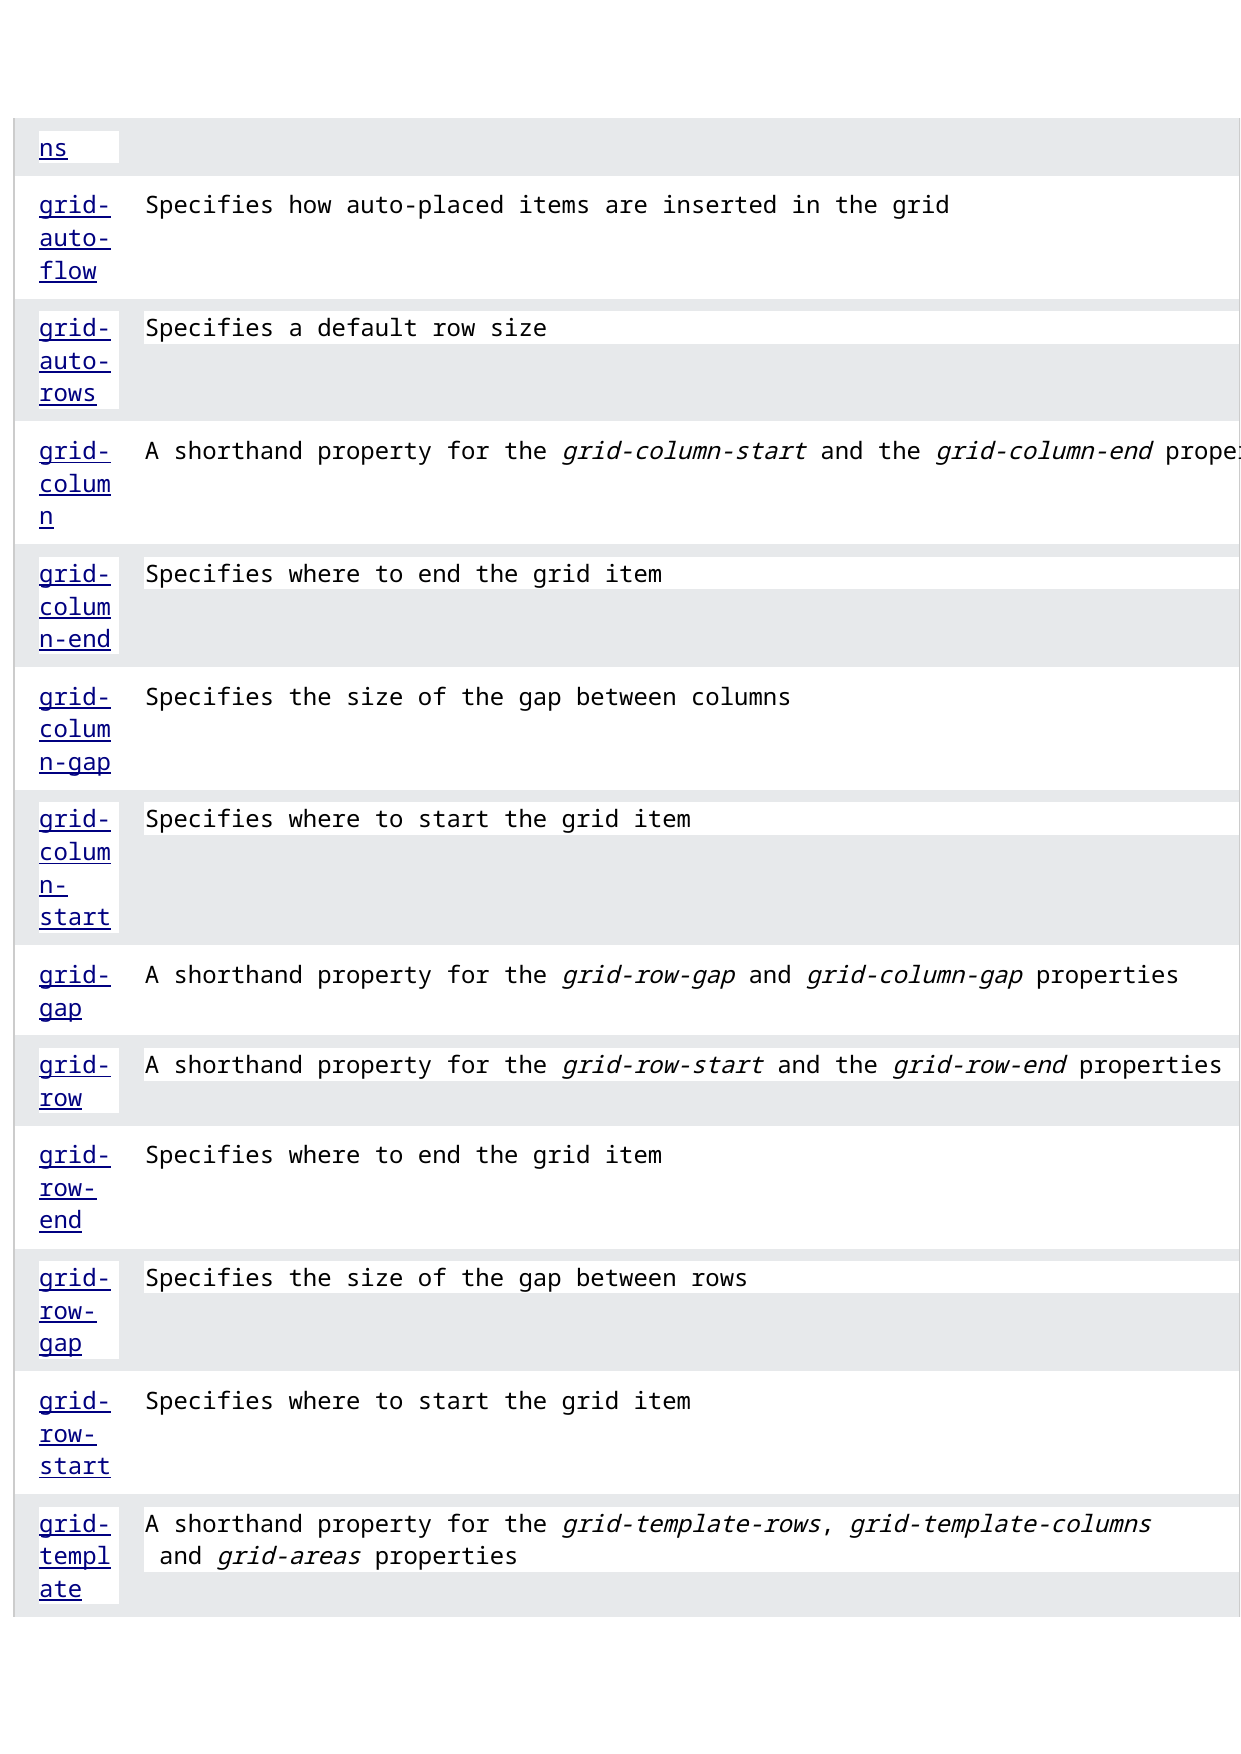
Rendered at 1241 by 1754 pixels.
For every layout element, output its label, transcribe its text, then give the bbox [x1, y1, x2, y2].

table_cell grid-column-gap [15, 667, 132, 790]
table_cell A shorthand property for the grid-row-start and the grid-row-end properties [132, 1035, 1239, 1126]
table_cell Specifies how auto-placed items are inserted in the grid [132, 176, 1239, 298]
table_cell ns [15, 118, 132, 176]
table_cell grid-row-end [15, 1126, 132, 1248]
table_cell grid-column-start [15, 790, 132, 945]
table_cell Specifies where to start the grid item [132, 790, 1239, 945]
table_cell grid-column [15, 421, 132, 544]
table_cell Specifies a default row size [132, 299, 1239, 421]
table_cell grid-row-gap [15, 1249, 132, 1371]
table_cell grid-auto-flow [15, 176, 132, 298]
table_cell grid-row-start [15, 1371, 132, 1494]
table_cell Specifies where to end the grid item [132, 1126, 1239, 1248]
table_cell Specifies where to end the grid item [132, 544, 1239, 667]
table_cell [132, 118, 1239, 176]
table_cell Specifies where to start the grid item [132, 1371, 1239, 1494]
table_cell A shorthand property for the grid-template-rows, grid-template-columns and grid-areas properties [132, 1494, 1239, 1617]
table_cell Specifies the size of the gap between rows [132, 1249, 1239, 1371]
table_cell A shorthand property for the grid-row-gap and grid-column-gap properties [132, 945, 1239, 1035]
table_cell A shorthand property for the grid-column-start and the grid-column-end properties [132, 421, 1239, 544]
table_cell Specifies the size of the gap between columns [132, 667, 1239, 790]
table_cell grid-column-end [15, 544, 132, 667]
table_cell grid-template [15, 1494, 132, 1617]
table_cell grid-gap [15, 945, 132, 1035]
table_cell grid-auto-rows [15, 299, 132, 421]
table_cell grid-row [15, 1035, 132, 1126]
